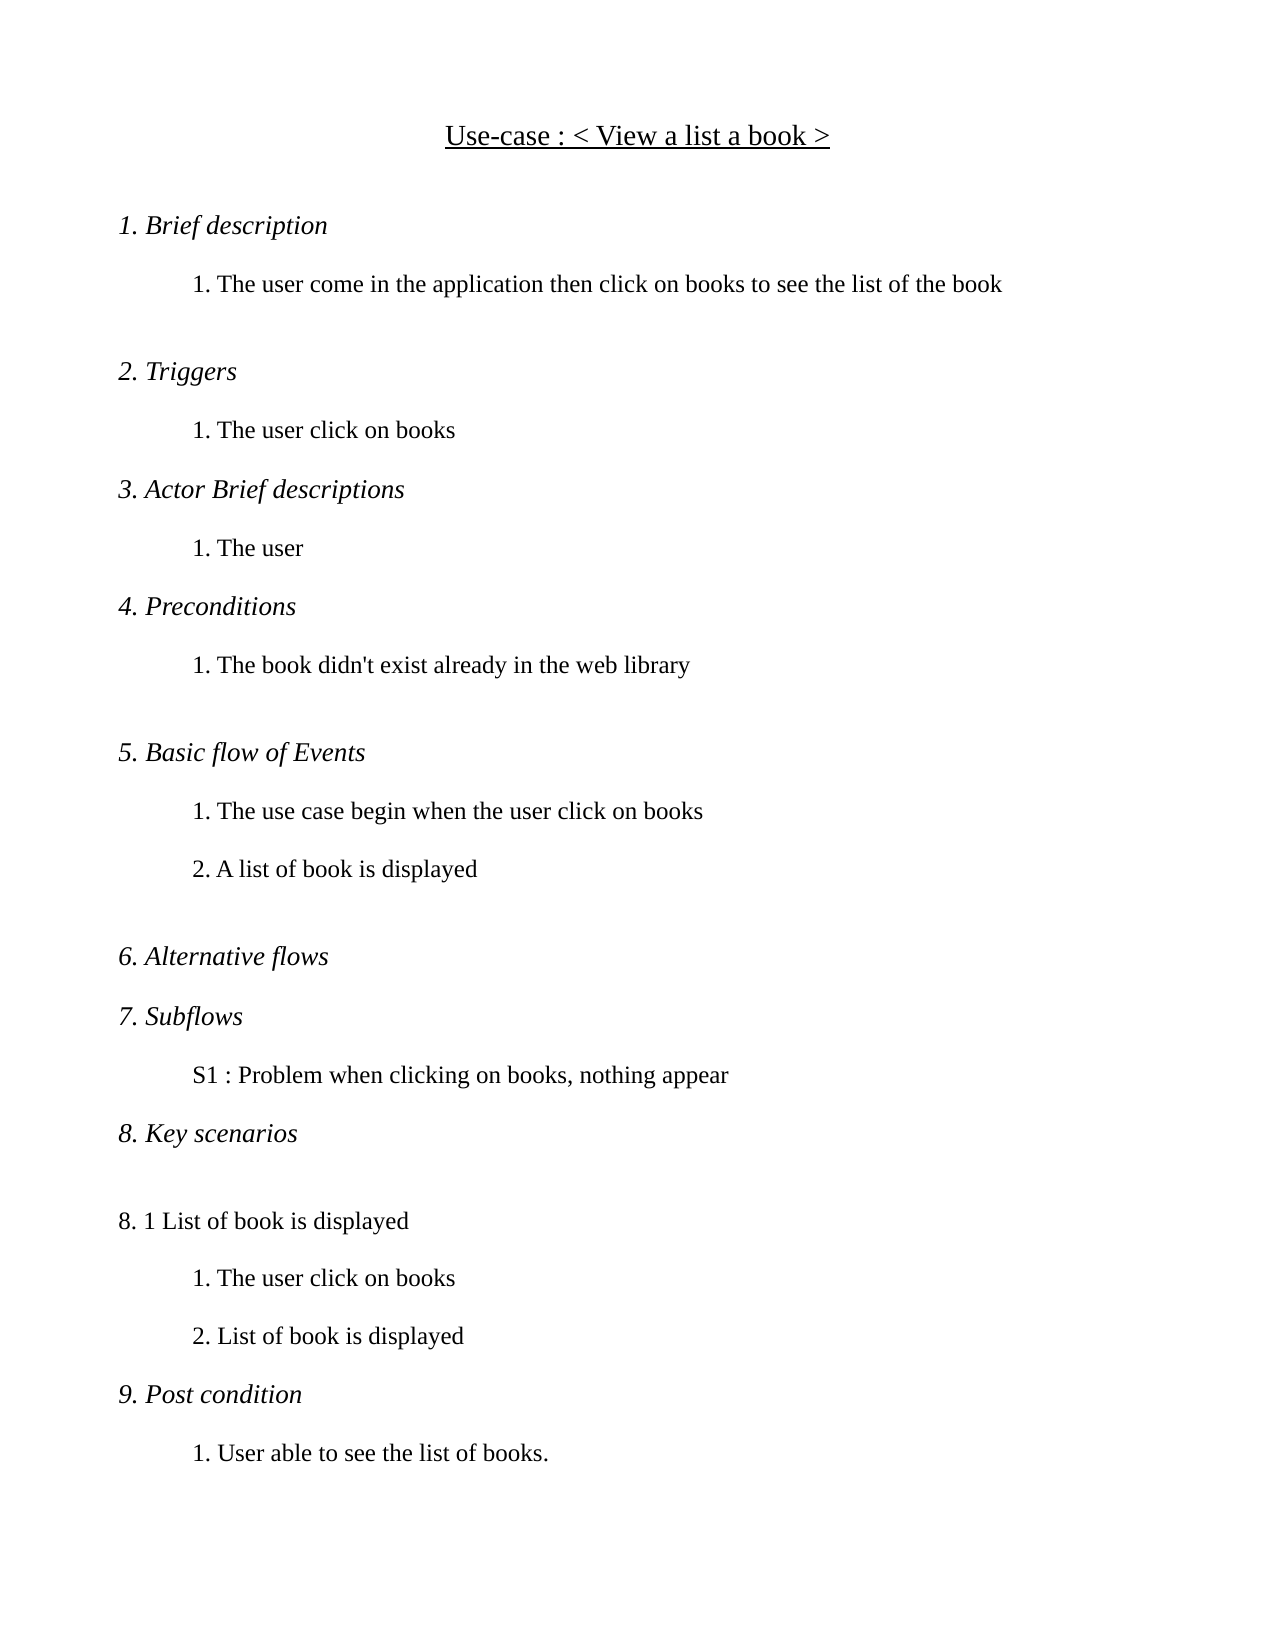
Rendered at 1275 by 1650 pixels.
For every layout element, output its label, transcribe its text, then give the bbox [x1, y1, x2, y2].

text 2. List of book is displayed [118, 1321, 1157, 1349]
text 1. Brief description [118, 209, 1157, 240]
text 4. Preconditions [118, 590, 1157, 621]
text 8. Key scenarios [118, 1117, 1157, 1148]
text 9. Post condition [118, 1378, 1157, 1409]
text 1. The user click on books [118, 1263, 1157, 1292]
text 6. Alternative flows [118, 940, 1157, 971]
text 7. Subflows [118, 1000, 1157, 1031]
text 1. The use case begin when the user click on books [118, 796, 1157, 825]
text 3. Actor Brief descriptions [118, 473, 1157, 504]
text 5. Basic flow of Events [118, 736, 1157, 767]
text 2. A list of book is displayed [118, 854, 1157, 882]
text S1 : Problem when clicking on books, nothing appear [118, 1060, 1157, 1088]
text 1. The user click on books [118, 415, 1157, 444]
text 1. The user come in the application then click on books to see the list of the book [118, 269, 1157, 298]
text 1. The book didn't exist already in the web library [118, 650, 1157, 679]
text 1. User able to see the list of books. [118, 1438, 1157, 1467]
text Use-case : < View a list a book > [118, 118, 1157, 152]
text 1. The user [118, 533, 1157, 561]
text 8. 1 List of book is displayed [118, 1206, 1157, 1234]
text 2. Triggers [118, 355, 1157, 386]
